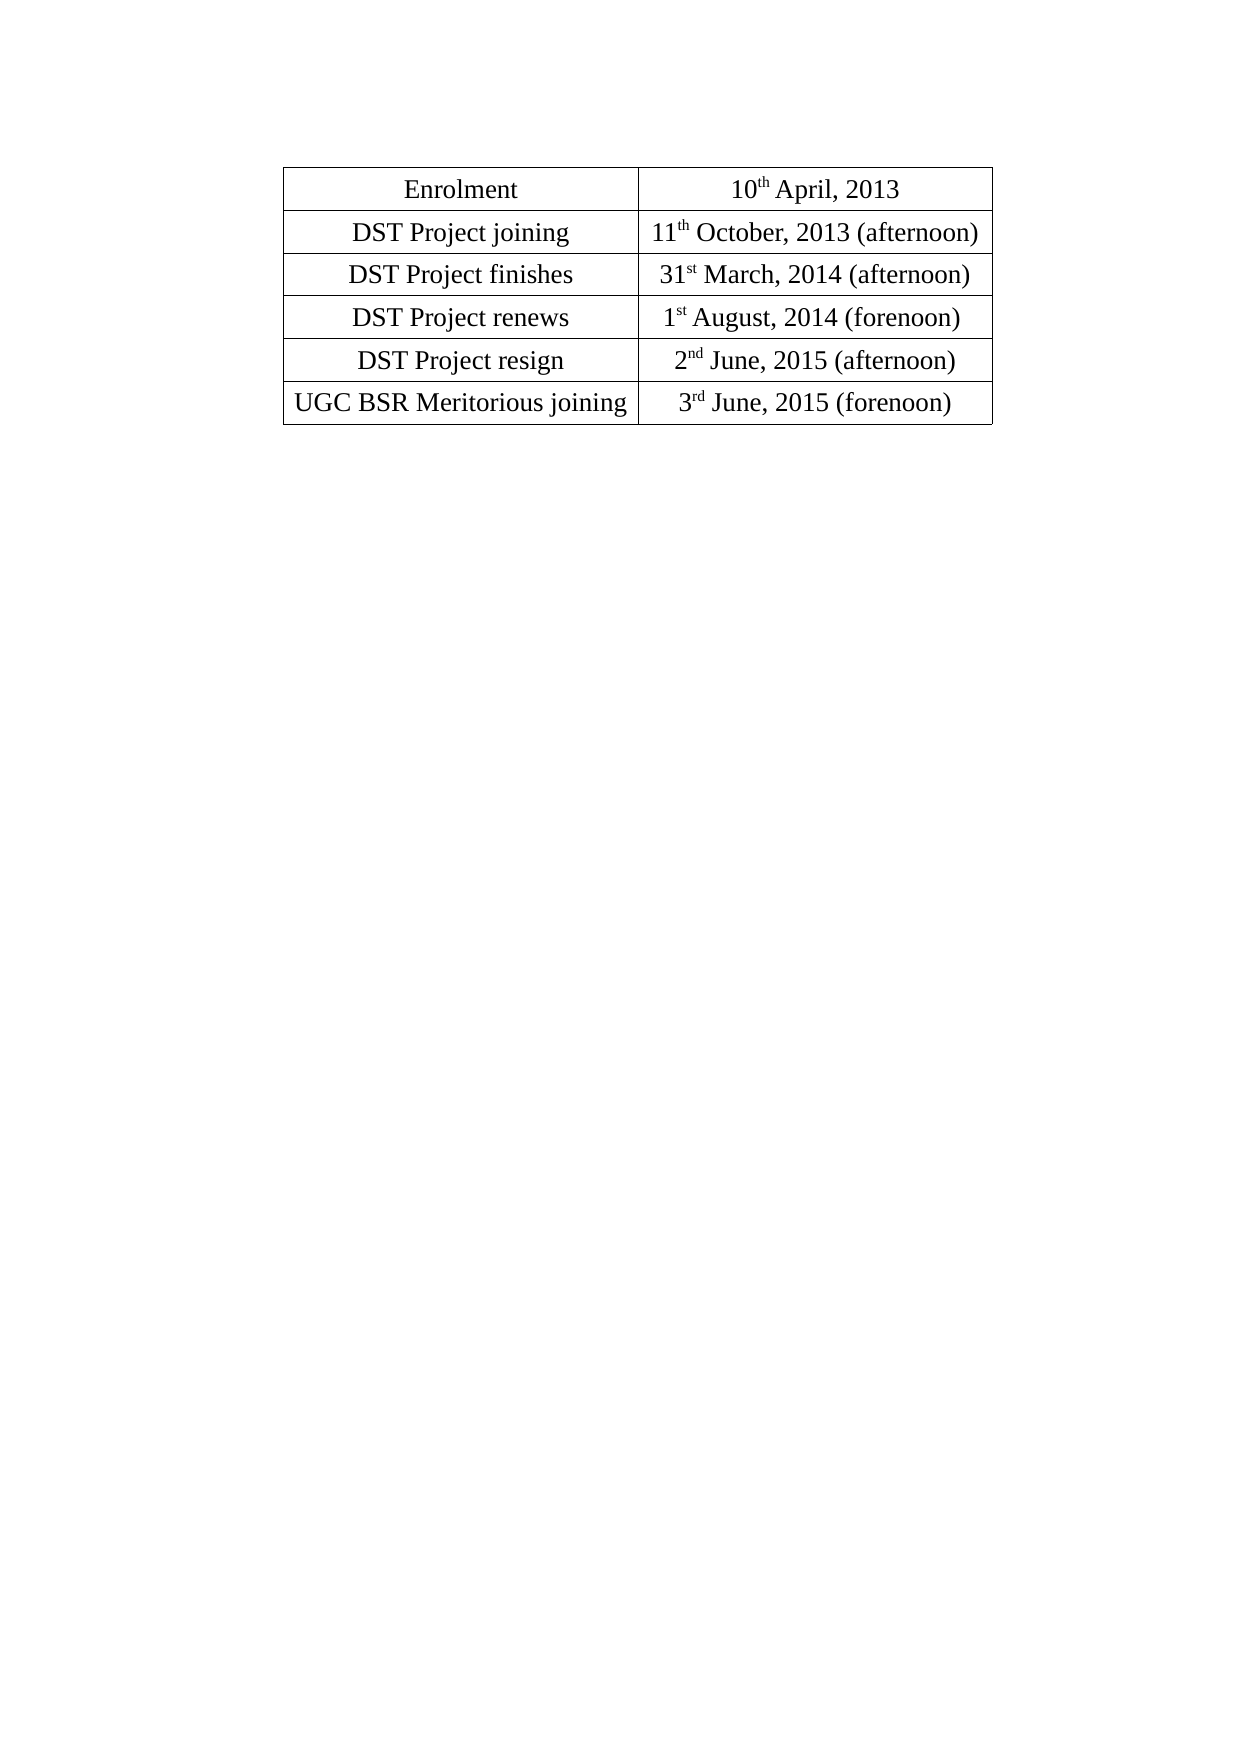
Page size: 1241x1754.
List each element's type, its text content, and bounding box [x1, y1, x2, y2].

table_cell DST Project finishes [284, 254, 638, 295]
table_cell UGC BSR Meritorious joining [284, 382, 638, 423]
table_cell DST Project resign [284, 339, 638, 381]
table_header Enrolment [284, 168, 638, 210]
table_cell 2nd June, 2015 (afternoon) [639, 339, 992, 381]
table_cell DST Project renews [284, 296, 638, 338]
table_cell DST Project joining [284, 211, 638, 253]
table_cell 11th October, 2013 (afternoon) [639, 211, 992, 253]
table_cell 3rd June, 2015 (forenoon) [639, 382, 992, 423]
table_header 10th April, 2013 [639, 168, 992, 210]
table_cell 1st August, 2014 (forenoon) [639, 296, 992, 338]
table_cell 31st March, 2014 (afternoon) [639, 254, 992, 295]
